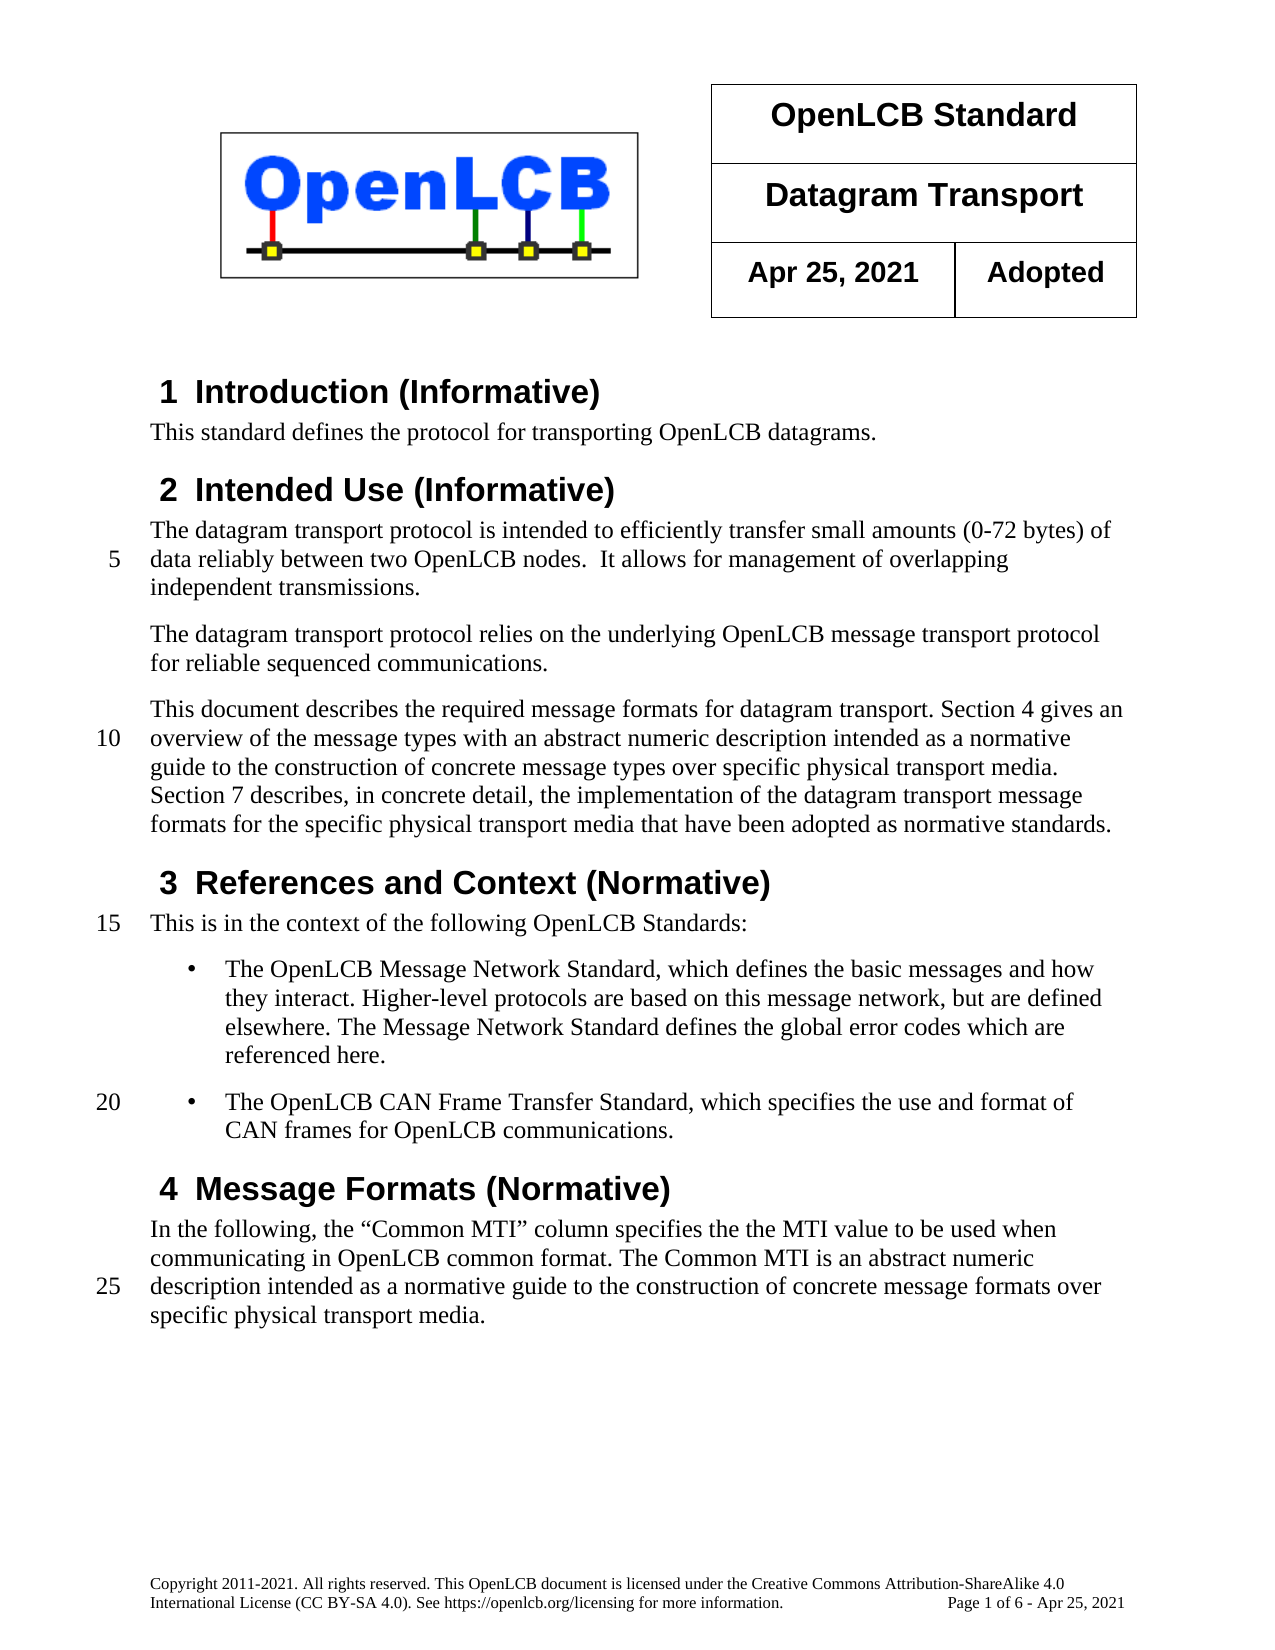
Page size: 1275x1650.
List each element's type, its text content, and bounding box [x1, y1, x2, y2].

text This document describes the required message formats for datagram transport. Section 4 gives an overview of the message types with an abstract numeric description intended as a normative guide to the construction of concrete message types over specific physical transport media. Section 7 describes, in concrete detail, the implementation of the datagram transport message formats for the specific physical transport media that have been adopted as normative standards. [150, 694, 1125, 838]
text In the following, the “Common MTI” column specifies the the MTI value to be used when communicating in OpenLCB common format. The Common MTI is an abstract numeric description intended as a normative guide to the construction of concrete message formats over specific physical transport media. [150, 1214, 1125, 1329]
text This is in the context of the following OpenLCB Standards: [150, 908, 1125, 936]
subtitle Introduction (Informative) [150, 372, 1125, 410]
text The datagram transport protocol relies on the underlying OpenLCB message transport protocol for reliable sequenced communications. [150, 619, 1125, 676]
picture [219, 131, 640, 280]
list The OpenLCB Message Network Standard, which defines the basic messages and how they interact. Higher-level protocols are based on this message network, but are defined elsewhere. The Message Network Standard defines the global error codes which are referenced here. [187, 954, 1125, 1069]
subtitle References and Context (Normative) [150, 863, 1125, 901]
subtitle Message Formats (Normative) [150, 1169, 1125, 1208]
text The datagram transport protocol is intended to efficiently transfer small amounts (0-72 bytes) of data reliably between two OpenLCB nodes. It allows for management of overlapping independent transmissions. [150, 515, 1125, 601]
list The OpenLCB CAN Frame Transfer Standard, which specifies the use and format of CAN frames for OpenLCB communications. [187, 1087, 1125, 1144]
text This standard defines the protocol for transporting OpenLCB datagrams. [150, 417, 1125, 445]
subtitle Intended Use (Informative) [150, 470, 1125, 509]
